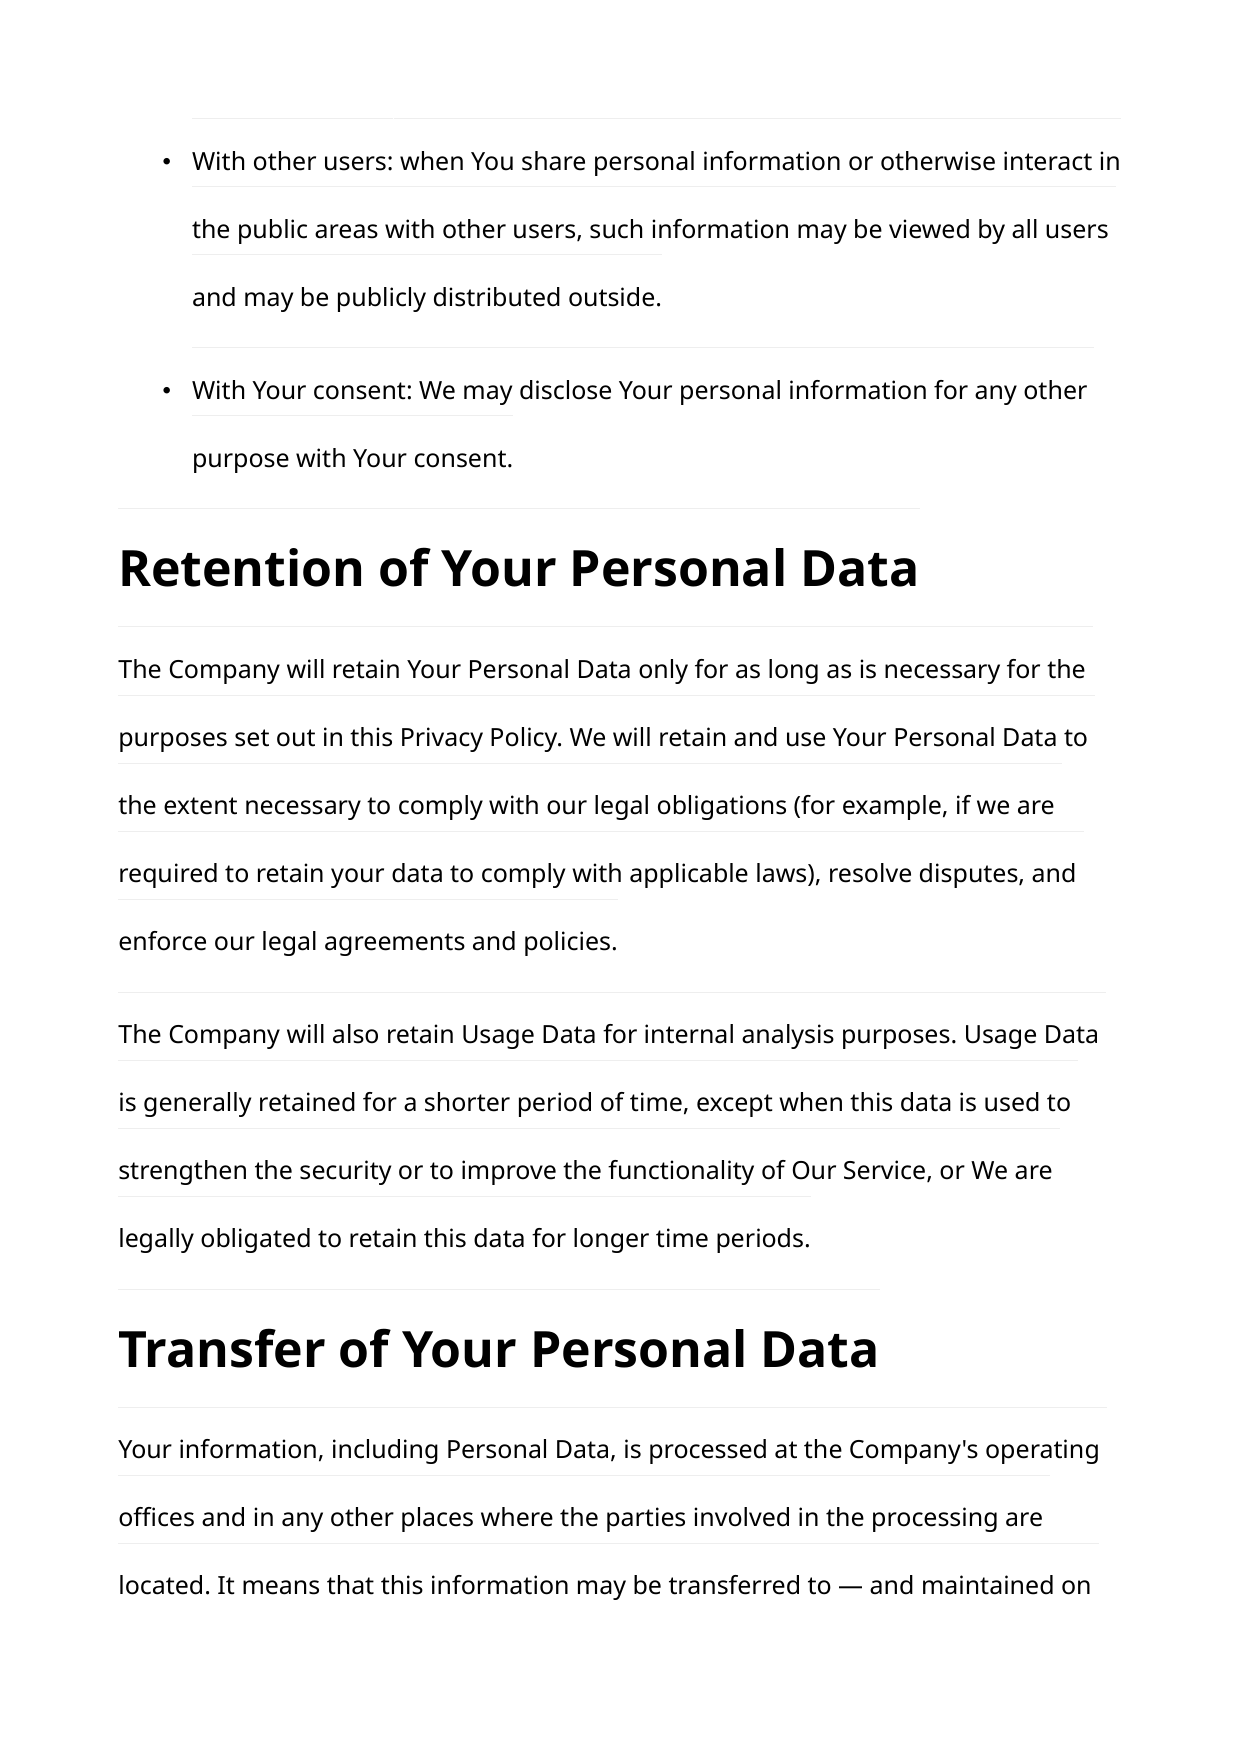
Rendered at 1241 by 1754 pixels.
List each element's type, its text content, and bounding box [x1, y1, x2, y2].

subtitle Retention of Your Personal Data [118, 508, 1122, 601]
subtitle Transfer of Your Personal Data [118, 1289, 1122, 1382]
text The Company will also retain Usage Data for internal analysis purposes. Usage Data is generally retained for a shorter period of time, except when this data is used to strengthen the security or to improve the functionality of Our Service, or We are legally obligated to retain this data for longer time periods. [118, 992, 1122, 1255]
list With other users: when You share personal information or otherwise interact in the public areas with other users, such information may be viewed by all users and may be publicly distributed outside. [162, 118, 1122, 313]
text The Company will retain Your Personal Data only for as long as is necessary for the purposes set out in this Privacy Policy. We will retain and use Your Personal Data to the extent necessary to comply with our legal obligations (for example, if we are required to retain your data to comply with applicable laws), resolve disputes, and enforce our legal agreements and policies. [118, 626, 1122, 958]
text Your information, including Personal Data, is processed at the Company's operating offices and in any other places where the parties involved in the processing are located. It means that this information may be transferred to — and maintained on [118, 1407, 1122, 1602]
list With Your consent: We may disclose Your personal information for any other purpose with Your consent. [162, 347, 1122, 474]
